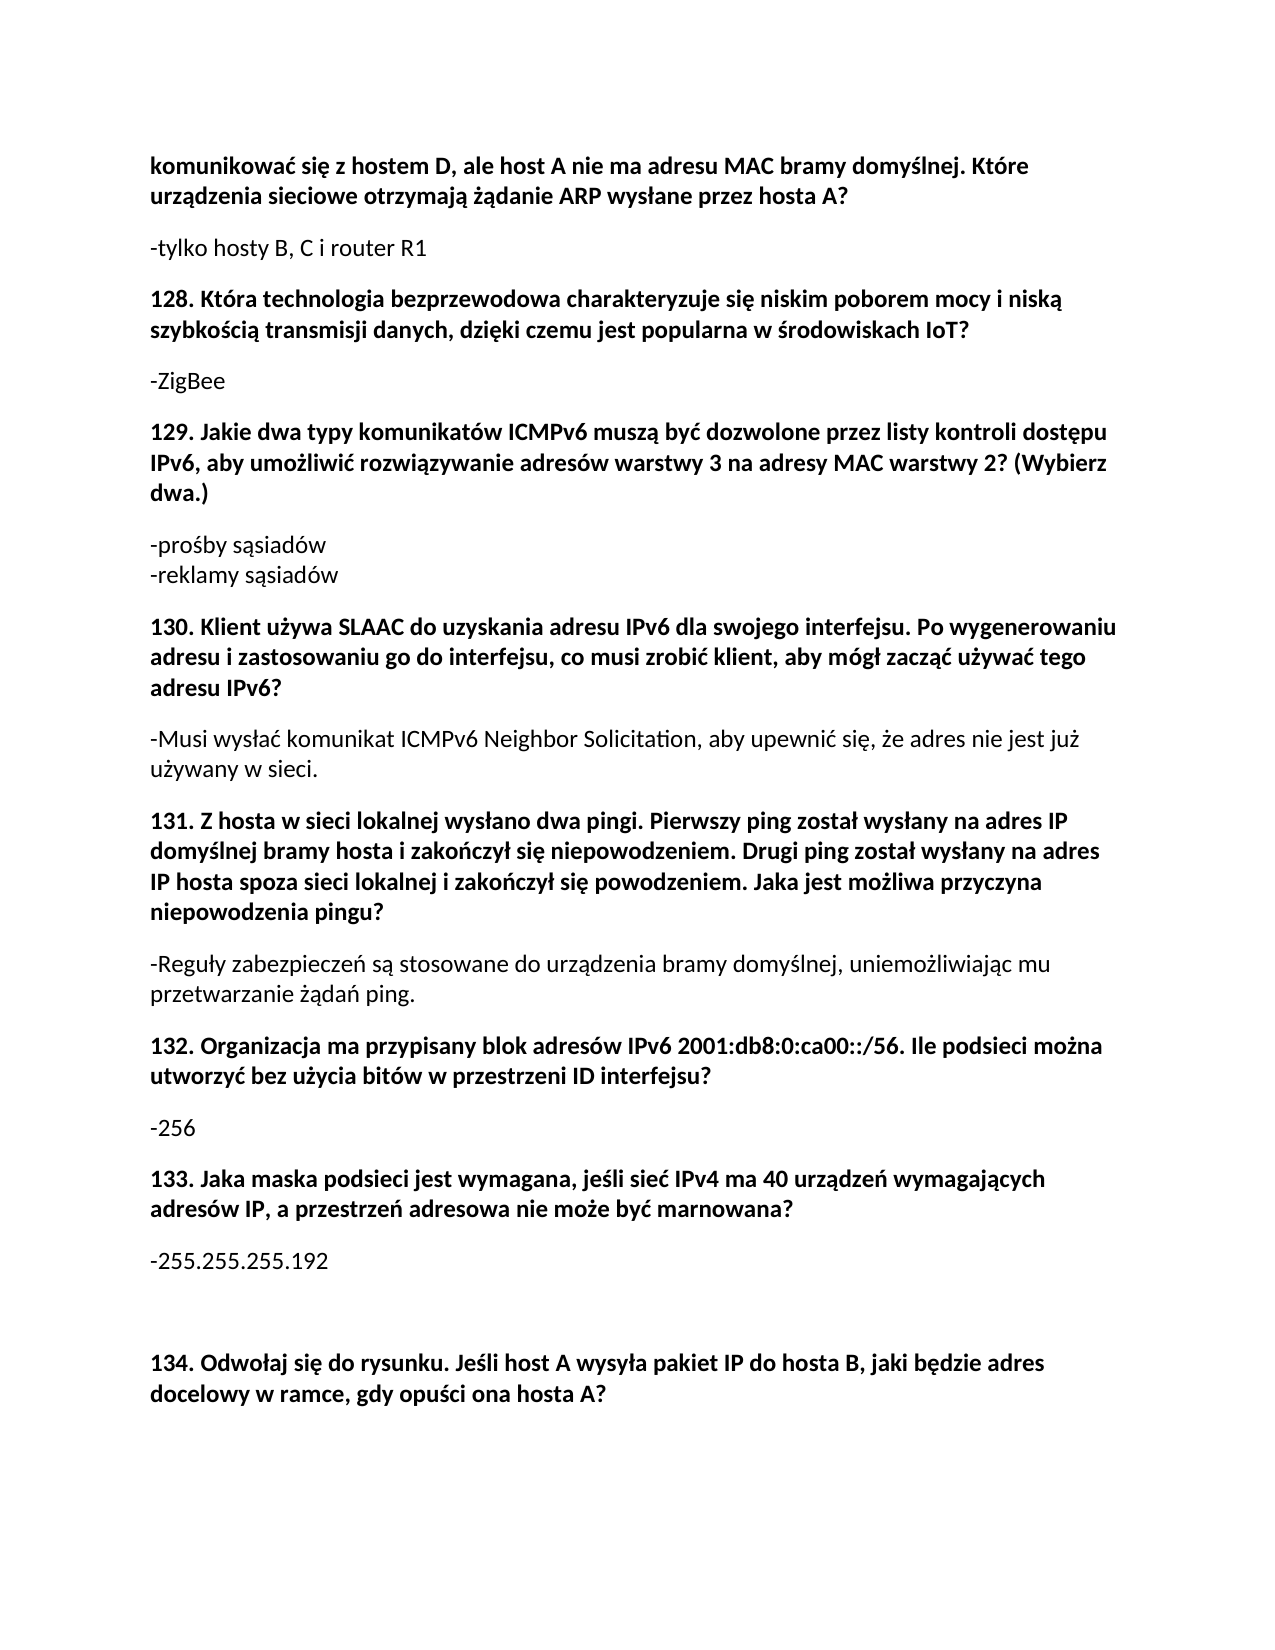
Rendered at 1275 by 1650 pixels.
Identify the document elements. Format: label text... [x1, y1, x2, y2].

text -Reguły zabezpieczeń są stosowane do urządzenia bramy domyślnej, uniemożliwiając mu przetwarzanie żądań ping. [150, 948, 1125, 1009]
text 133. Jaka maska podsieci jest wymagana, jeśli sieć IPv4 ma 40 urządzeń wymagających adresów IP, a przestrzeń adresowa nie może być marnowana? [150, 1163, 1125, 1224]
text 131. Z hosta w sieci lokalnej wysłano dwa pingi. Pierwszy ping został wysłany na adres IP domyślnej bramy hosta i zakończył się niepowodzeniem. Drugi ping został wysłany na adres IP hosta spoza sieci lokalnej i zakończył się powodzeniem. Jaka jest możliwa przyczyna niepowodzenia pingu? [150, 805, 1125, 927]
text -Musi wysłać komunikat ICMPv6 Neighbor Solicitation, aby upewnić się, że adres nie jest już używany w sieci. [150, 723, 1125, 784]
text 130. Klient używa SLAAC do uzyskania adresu IPv6 dla swojego interfejsu. Po wygenerowaniu adresu i zastosowaniu go do interfejsu, co musi zrobić klient, aby mógł zacząć używać tego adresu IPv6? [150, 611, 1125, 702]
text -prośby sąsiadów -reklamy sąsiadów [150, 529, 1125, 590]
text -tylko hosty B, C i router R1 [150, 232, 1125, 262]
text -255.255.255.192 [150, 1245, 1125, 1275]
text komunikować się z hostem D, ale host A nie ma adresu MAC bramy domyślnej. Które urządzenia sieciowe otrzymają żądanie ARP wysłane przez hosta A? [150, 150, 1125, 211]
text 134. Odwołaj się do rysunku. Jeśli host A wysyła pakiet IP do hosta B, jaki będzie adres docelowy w ramce, gdy opuści ona hosta A? [150, 1348, 1125, 1409]
text 129. Jakie dwa typy komunikatów ICMPv6 muszą być dozwolone przez listy kontroli dostępu IPv6, aby umożliwić rozwiązywanie adresów warstwy 3 na adresy MAC warstwy 2? (Wybierz dwa.) [150, 416, 1125, 508]
text -ZigBee [150, 365, 1125, 396]
text -256 [150, 1112, 1125, 1142]
text 132. Organizacja ma przypisany blok adresów IPv6 2001:db8:0:ca00::/56. Ile podsieci można utworzyć bez użycia bitów w przestrzeni ID interfejsu? [150, 1030, 1125, 1091]
text 128. Która technologia bezprzewodowa charakteryzuje się niskim poborem mocy i niską szybkością transmisji danych, dzięki czemu jest popularna w środowiskach IoT? [150, 283, 1125, 344]
